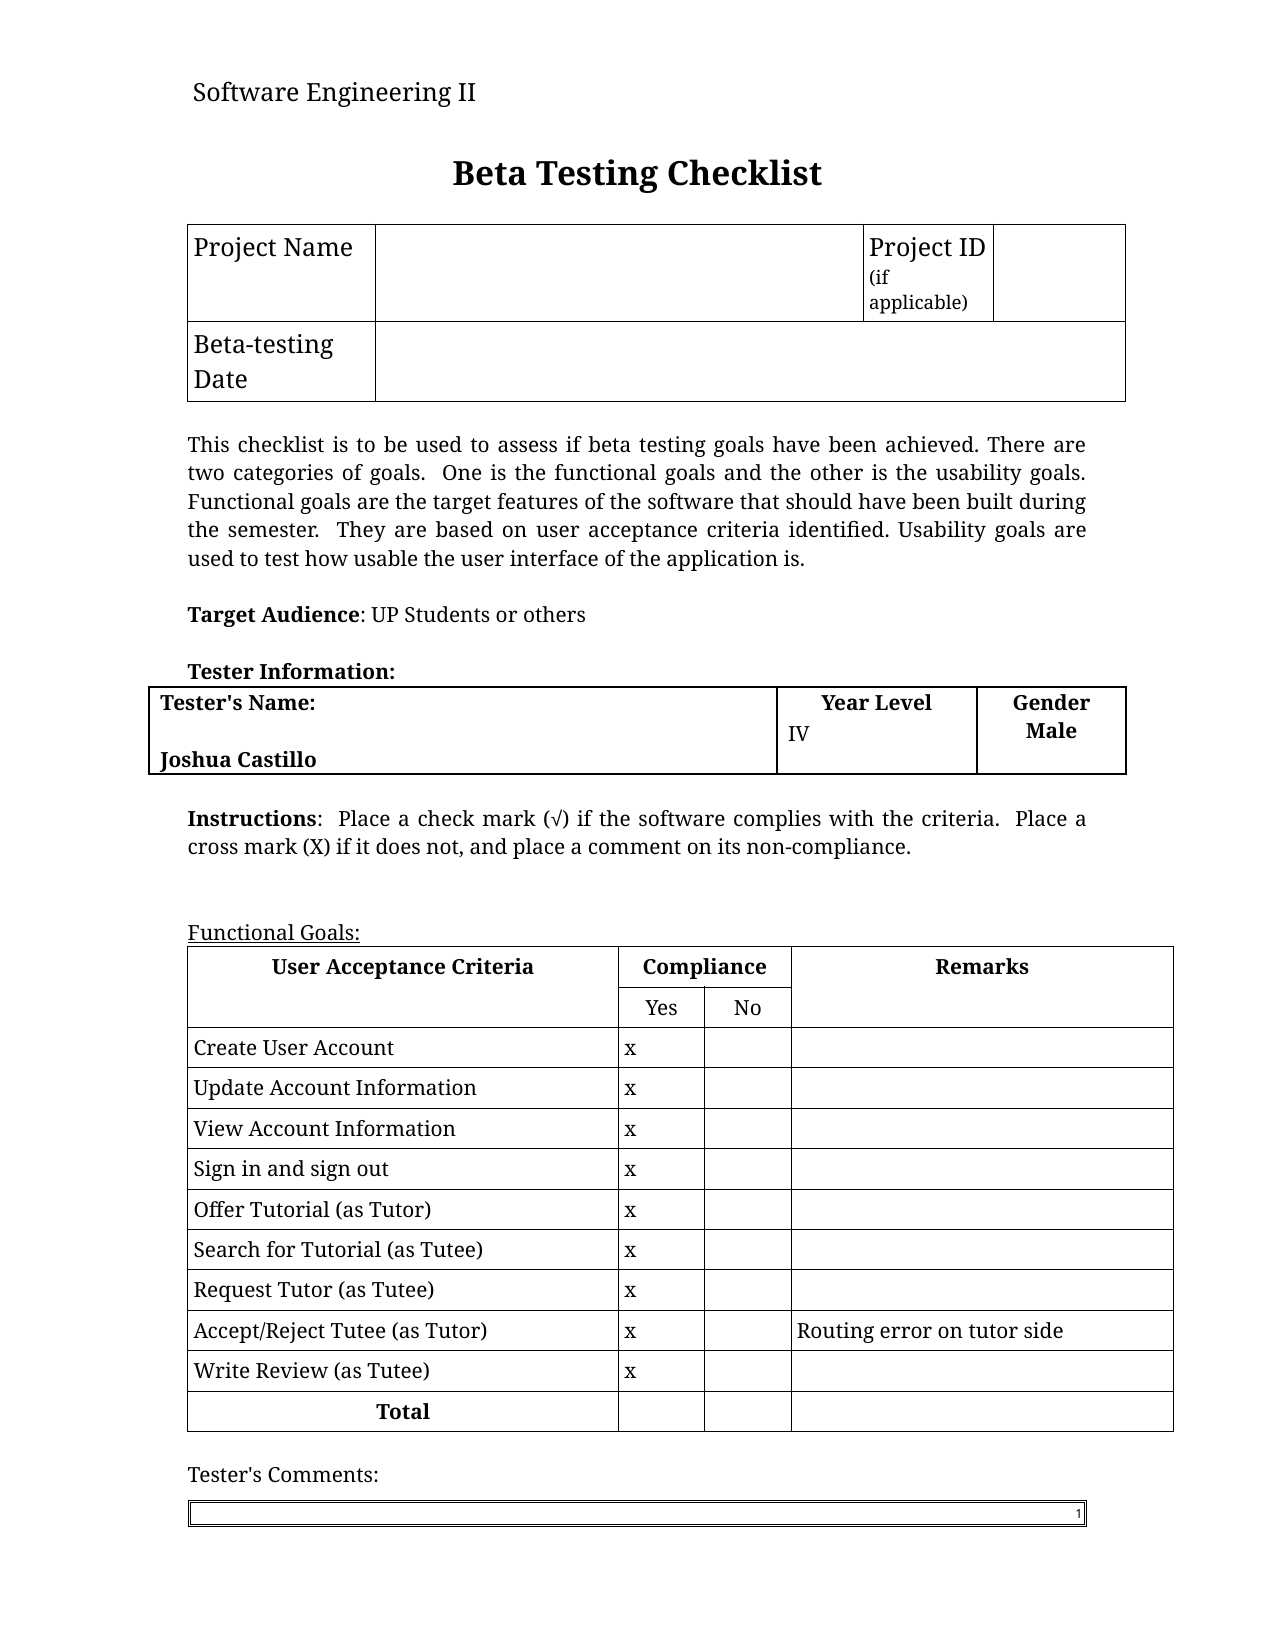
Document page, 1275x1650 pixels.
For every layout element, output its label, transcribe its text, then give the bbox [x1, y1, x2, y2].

table_cell Offer Tutorial (as Tutor) [188, 1190, 618, 1229]
table_cell [792, 1270, 1173, 1310]
table_cell IV [778, 717, 976, 773]
table_cell [792, 1109, 1173, 1148]
table_header Compliance [619, 947, 791, 986]
table_cell [792, 1028, 1173, 1067]
table_cell [619, 1392, 704, 1431]
table_header Project ID (if applicable) [864, 225, 993, 321]
table_header Remarks [792, 947, 1173, 1027]
table_cell [792, 1068, 1173, 1108]
table_cell [705, 1311, 791, 1350]
table_cell [792, 1230, 1173, 1269]
table_cell [792, 1392, 1173, 1431]
table_header [376, 225, 863, 321]
table_cell x [619, 1230, 704, 1269]
table_header Gender Male [978, 688, 1125, 773]
table_cell Total [188, 1392, 618, 1431]
text Functional Goals: [187, 918, 1087, 946]
table_cell [792, 1149, 1173, 1188]
table_cell [705, 1028, 791, 1067]
table_cell x [619, 1190, 704, 1229]
table_cell Sign in and sign out [188, 1149, 618, 1188]
table_cell Search for Tutorial (as Tutee) [188, 1230, 618, 1269]
table_cell [705, 1392, 791, 1431]
table_cell Update Account Information [188, 1068, 618, 1108]
table_cell [705, 1109, 791, 1148]
table_cell Routing error on tutor side [792, 1311, 1173, 1350]
table_header Project Name [188, 225, 375, 321]
table_cell [705, 1190, 791, 1229]
text This checklist is to be used to assess if beta testing goals have been achieved. There are two categories of goals. One is the functional goals and the other is the usability goals. Functional goals are the target features of the software that should have been built during the semester. They are based on user acceptance criteria identified. Usability goals are used to test how usable the user interface of the application is. [187, 430, 1087, 572]
table_cell x [619, 1270, 704, 1310]
table_cell [376, 322, 1125, 401]
table_cell [705, 1230, 791, 1269]
text Target Audience: UP Students or others [187, 601, 1087, 629]
table_cell Write Review (as Tutee) [188, 1351, 618, 1391]
table_cell Yes [619, 988, 704, 1027]
text Beta Testing Checklist [187, 150, 1087, 195]
text Tester's Comments: [187, 1460, 1087, 1488]
table_cell x [619, 1311, 704, 1350]
table_cell x [619, 1149, 704, 1188]
table_cell Accept/Reject Tutee (as Tutor) [188, 1311, 618, 1350]
table_header [994, 225, 1125, 321]
table_cell Request Tutor (as Tutee) [188, 1270, 618, 1310]
table_header Tester's Name: Joshua Castillo [150, 688, 776, 773]
table_cell x [619, 1028, 704, 1067]
table_cell View Account Information [188, 1109, 618, 1148]
table_cell [705, 1068, 791, 1108]
table_cell [792, 1351, 1173, 1391]
table_cell [792, 1190, 1173, 1229]
text Tester Information: [187, 657, 1087, 686]
table_header User Acceptance Criteria [188, 947, 618, 1027]
table_cell x [619, 1068, 704, 1108]
table_cell [705, 1270, 791, 1310]
table_cell x [619, 1351, 704, 1391]
table_cell x [619, 1109, 704, 1148]
table_header Year Level [778, 688, 976, 717]
table_cell Beta-testing Date [188, 322, 375, 401]
table_cell No [705, 988, 791, 1027]
table_cell [705, 1149, 791, 1188]
table_cell [705, 1351, 791, 1391]
text Instructions: Place a check mark (√) if the software complies with the criteria. Place a cross mark (X) if it does not, and place a comment on its non-compliance. [187, 804, 1087, 861]
table_cell Create User Account [188, 1028, 618, 1067]
